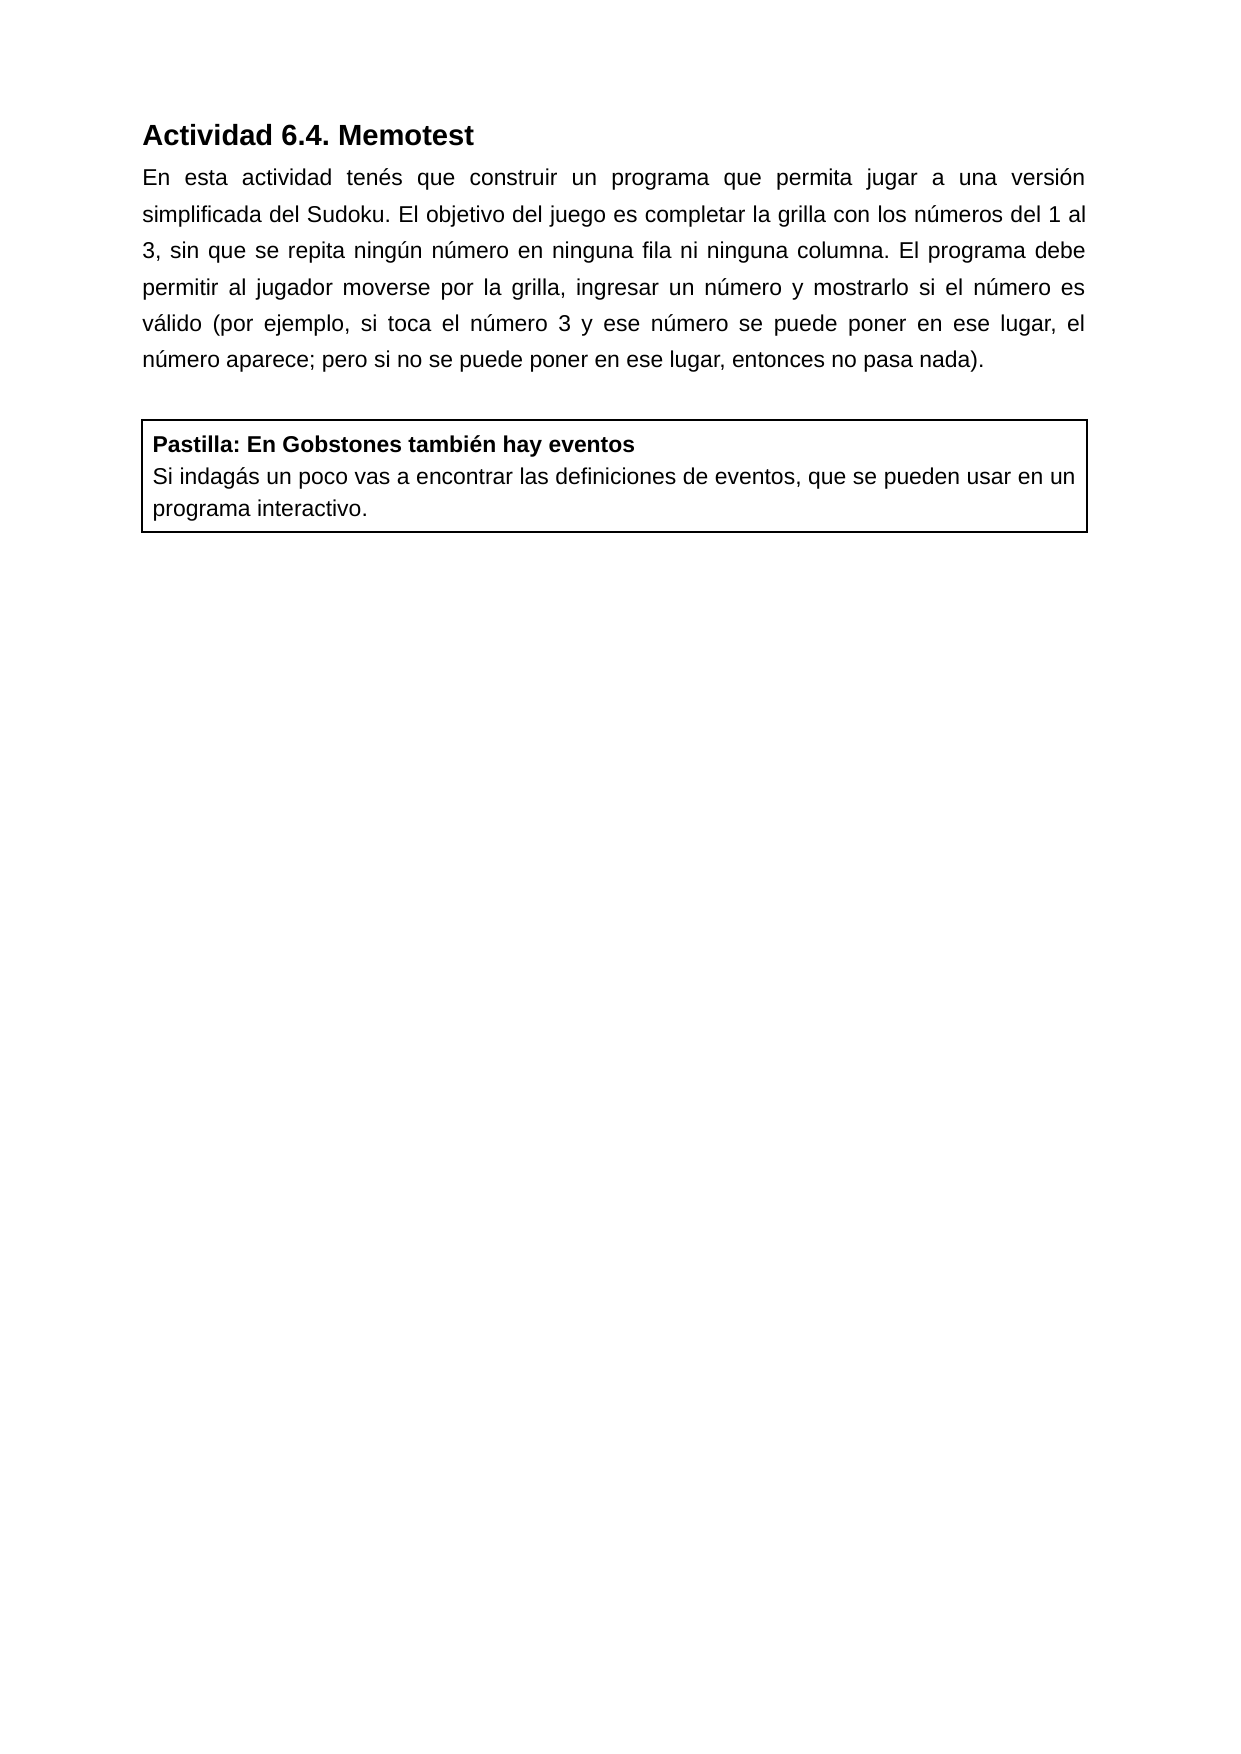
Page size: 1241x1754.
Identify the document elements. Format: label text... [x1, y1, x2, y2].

table_header Pastilla: En Gobstones también hay eventos Si indagás un poco vas a encontrar las definiciones de eventos, que se pueden usar en un programa interactivo. [143, 421, 1086, 531]
text En esta actividad tenés que construir un programa que permita jugar a una versión simplificada del Sudoku. El objetivo del juego es completar la grilla con los números del 1 al 3, sin que se repita ningún número en ninguna fila ni ninguna columna. El programa debe permitir al jugador moverse por la grilla, ingresar un número y mostrarlo si el número es válido (por ejemplo, si toca el número 3 y ese número se puede poner en ese lugar, el número aparece; pero si no se puede poner en ese lugar, entonces no pasa nada). [142, 164, 1087, 372]
text Actividad 6.4. Memotest [142, 118, 1087, 152]
